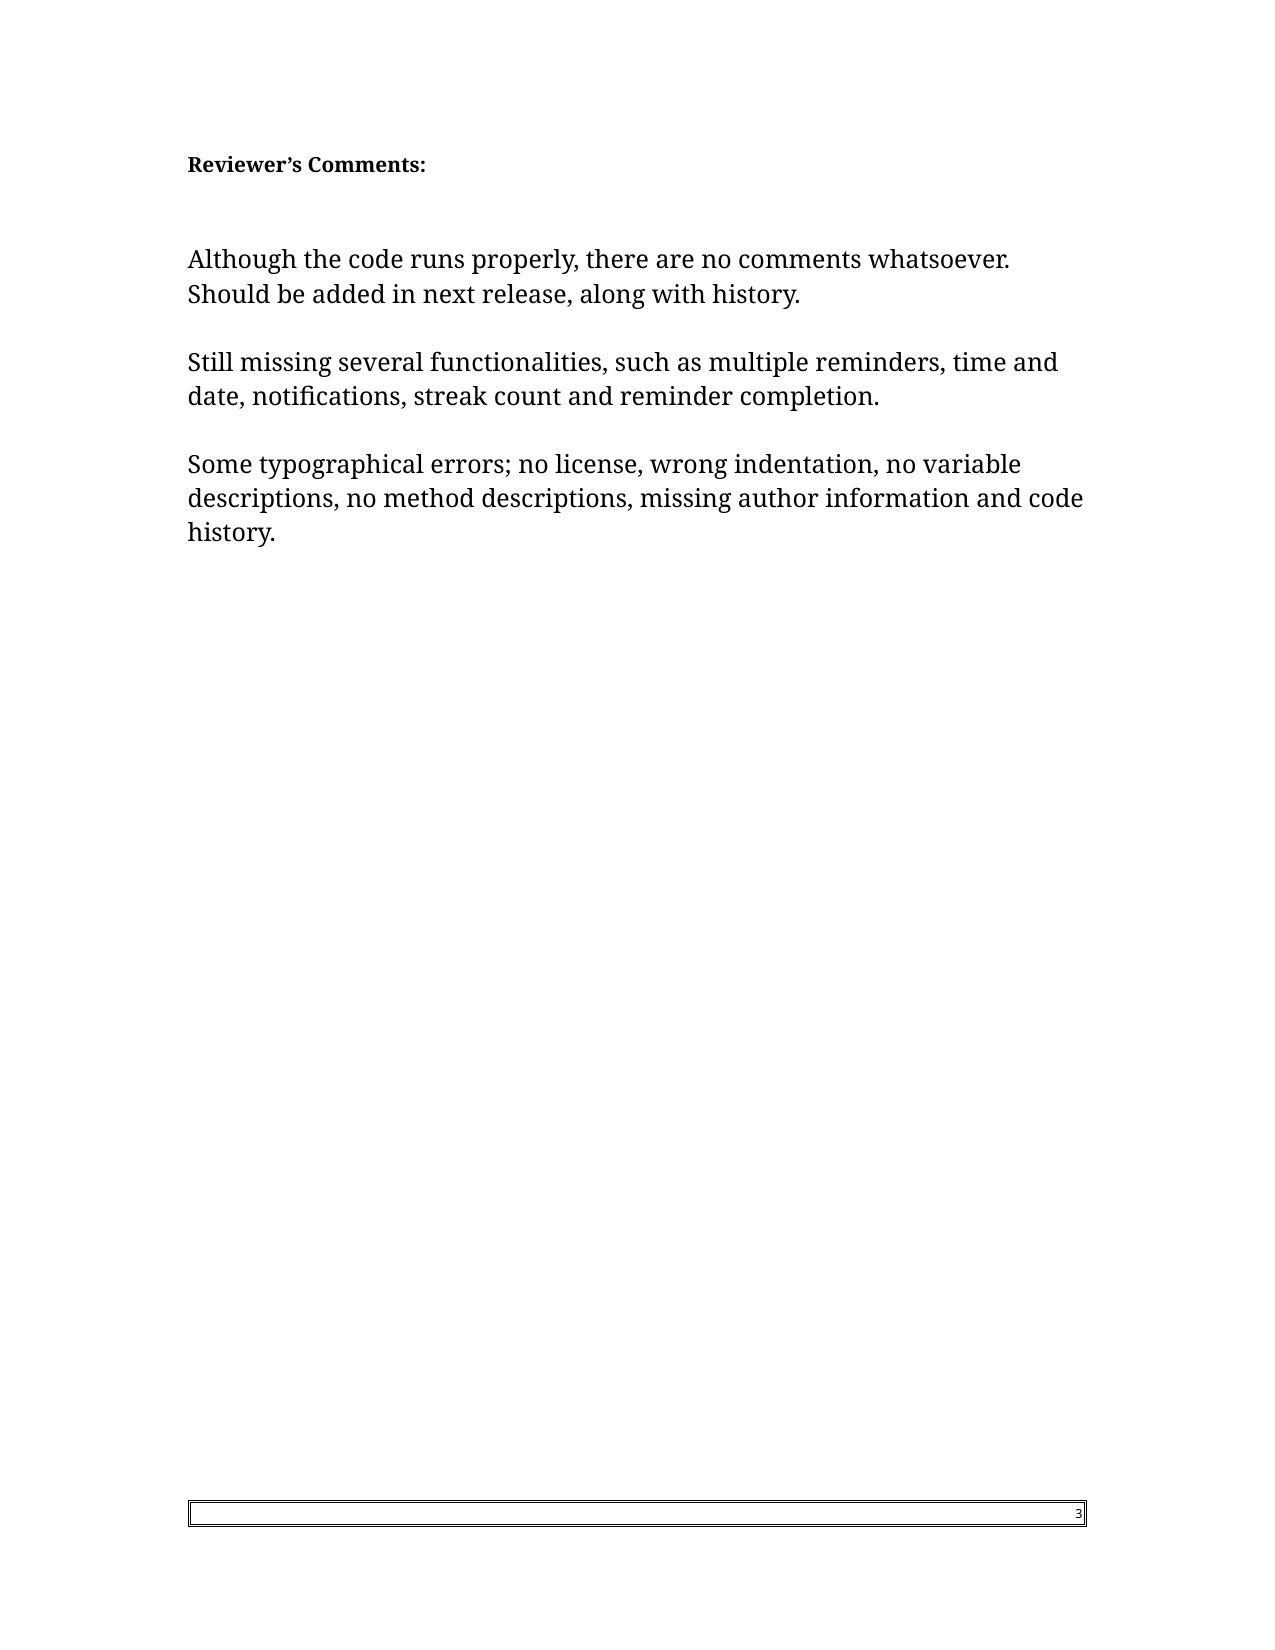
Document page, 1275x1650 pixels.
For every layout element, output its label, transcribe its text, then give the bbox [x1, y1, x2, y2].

text Although the code runs properly, there are no comments whatsoever. Should be added in next release, along with history. [187, 242, 1087, 310]
text Some typographical errors; no license, wrong indentation, no variable descriptions, no method descriptions, missing author information and code history. [187, 447, 1087, 549]
text Still missing several functionalities, such as multiple reminders, time and date, notifications, streak count and reminder completion. [187, 344, 1087, 412]
subtitle Reviewer’s Comments: [187, 150, 1087, 178]
